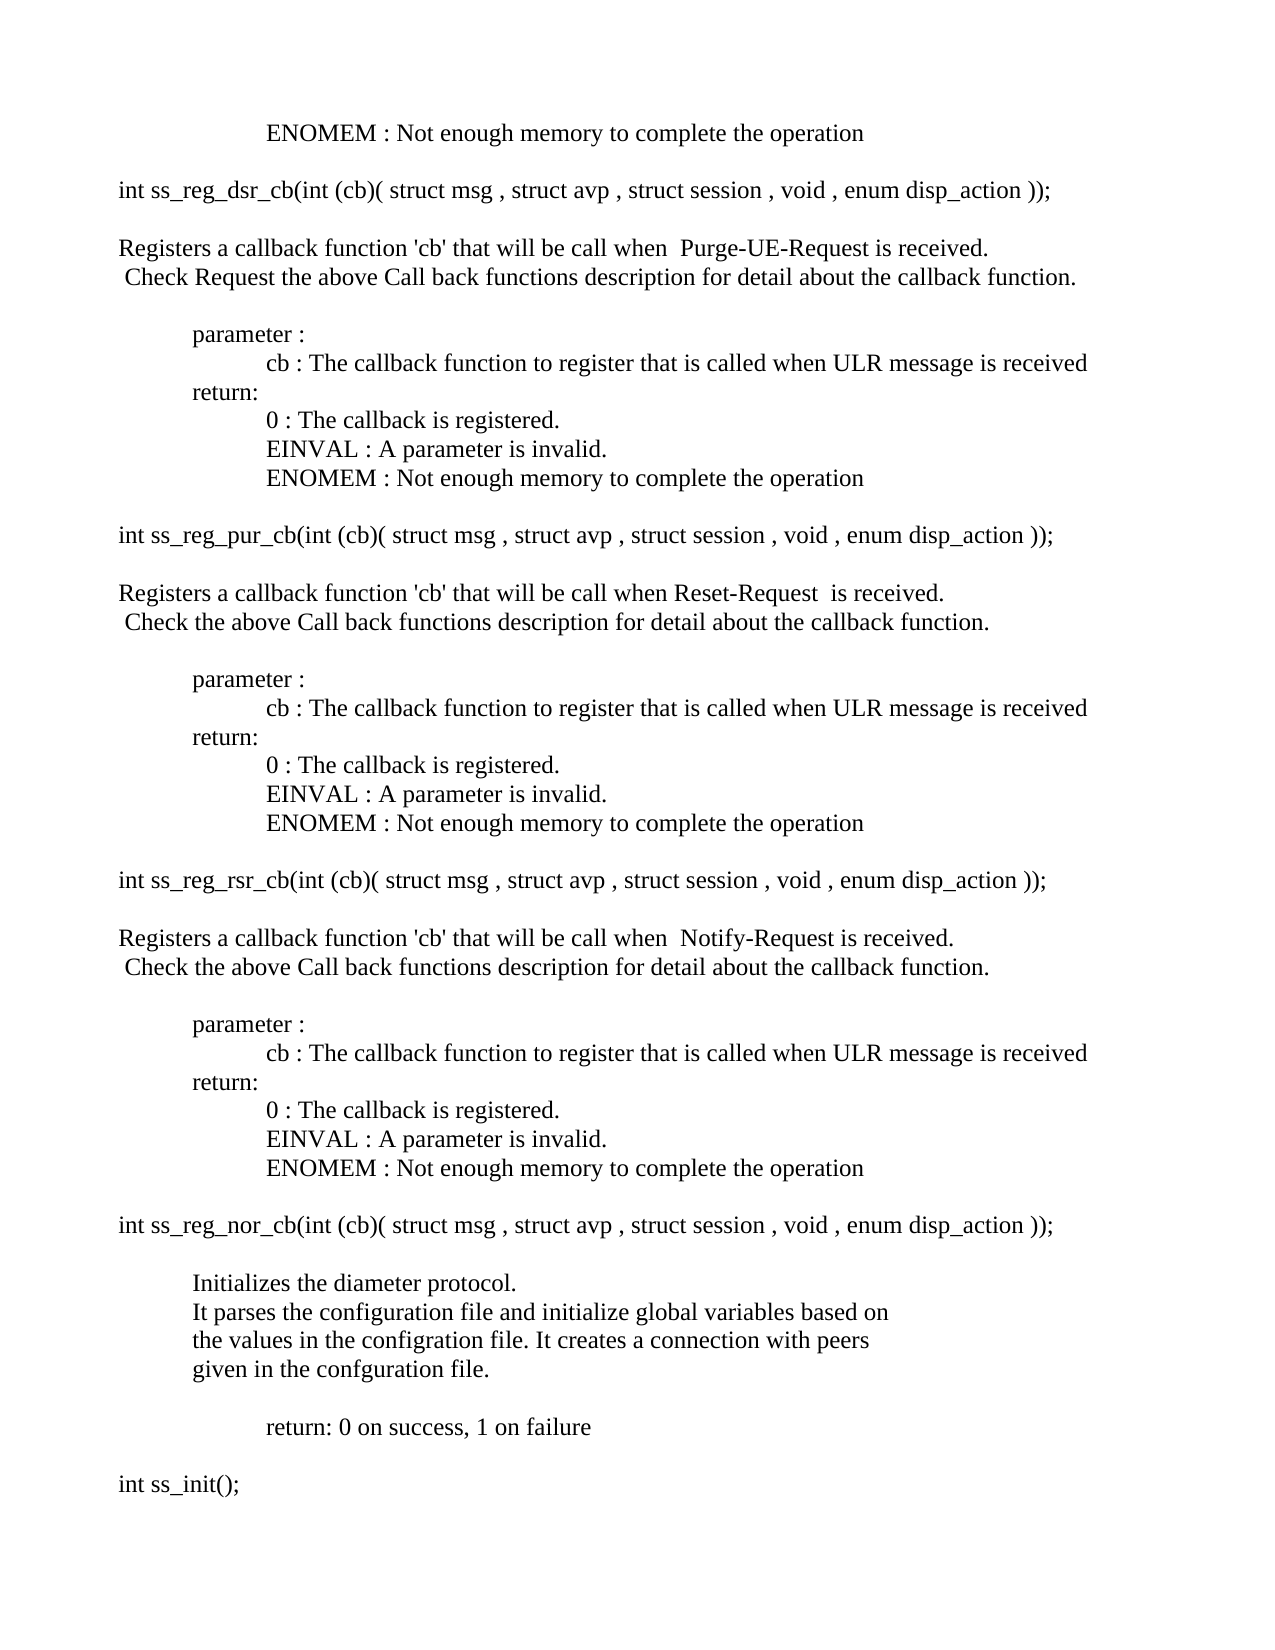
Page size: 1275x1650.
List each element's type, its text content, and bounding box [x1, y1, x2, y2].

text 0 : The callback is registered. [118, 751, 1157, 779]
text Check Request the above Call back functions description for detail about the callback function. [118, 262, 1157, 291]
text cb : The callback function to register that is called when ULR message is received [118, 1038, 1157, 1067]
text EINVAL : A parameter is invalid. [118, 1124, 1157, 1153]
text Check the above Call back functions description for detail about the callback function. [118, 607, 1157, 636]
text return: [118, 722, 1157, 751]
text 0 : The callback is registered. [118, 406, 1157, 434]
text ENOMEM : Not enough memory to complete the operation [118, 1153, 1157, 1182]
text parameter : [118, 664, 1157, 693]
text ENOMEM : Not enough memory to complete the operation [118, 463, 1157, 492]
text int ss_reg_rsr_cb(int (cb)( struct msg , struct avp , struct session , void , enum disp_action )); [118, 866, 1157, 894]
text int ss_reg_nor_cb(int (cb)( struct msg , struct avp , struct session , void , enum disp_action )); [118, 1211, 1157, 1239]
text It parses the configuration file and initialize global variables based on [118, 1297, 1157, 1326]
text int ss_init(); [118, 1469, 1157, 1498]
text Registers a callback function 'cb' that will be call when Reset-Request is received. [118, 578, 1157, 607]
text parameter : [118, 1009, 1157, 1038]
text given in the confguration file. [118, 1354, 1157, 1383]
text EINVAL : A parameter is invalid. [118, 779, 1157, 808]
text return: [118, 377, 1157, 406]
text parameter : [118, 319, 1157, 348]
text ENOMEM : Not enough memory to complete the operation [118, 118, 1157, 147]
text cb : The callback function to register that is called when ULR message is received [118, 693, 1157, 722]
text Registers a callback function 'cb' that will be call when Purge-UE-Request is received. [118, 233, 1157, 262]
text return: [118, 1067, 1157, 1096]
text int ss_reg_dsr_cb(int (cb)( struct msg , struct avp , struct session , void , enum disp_action )); [118, 176, 1157, 204]
text int ss_reg_pur_cb(int (cb)( struct msg , struct avp , struct session , void , enum disp_action )); [118, 521, 1157, 549]
text 0 : The callback is registered. [118, 1096, 1157, 1124]
text cb : The callback function to register that is called when ULR message is received [118, 348, 1157, 377]
text return: 0 on success, 1 on failure [118, 1412, 1157, 1441]
text Initializes the diameter protocol. [118, 1268, 1157, 1297]
text Check the above Call back functions description for detail about the callback function. [118, 952, 1157, 981]
text Registers a callback function 'cb' that will be call when Notify-Request is received. [118, 923, 1157, 952]
text ENOMEM : Not enough memory to complete the operation [118, 808, 1157, 837]
text the values in the configration file. It creates a connection with peers [118, 1326, 1157, 1354]
text EINVAL : A parameter is invalid. [118, 434, 1157, 463]
